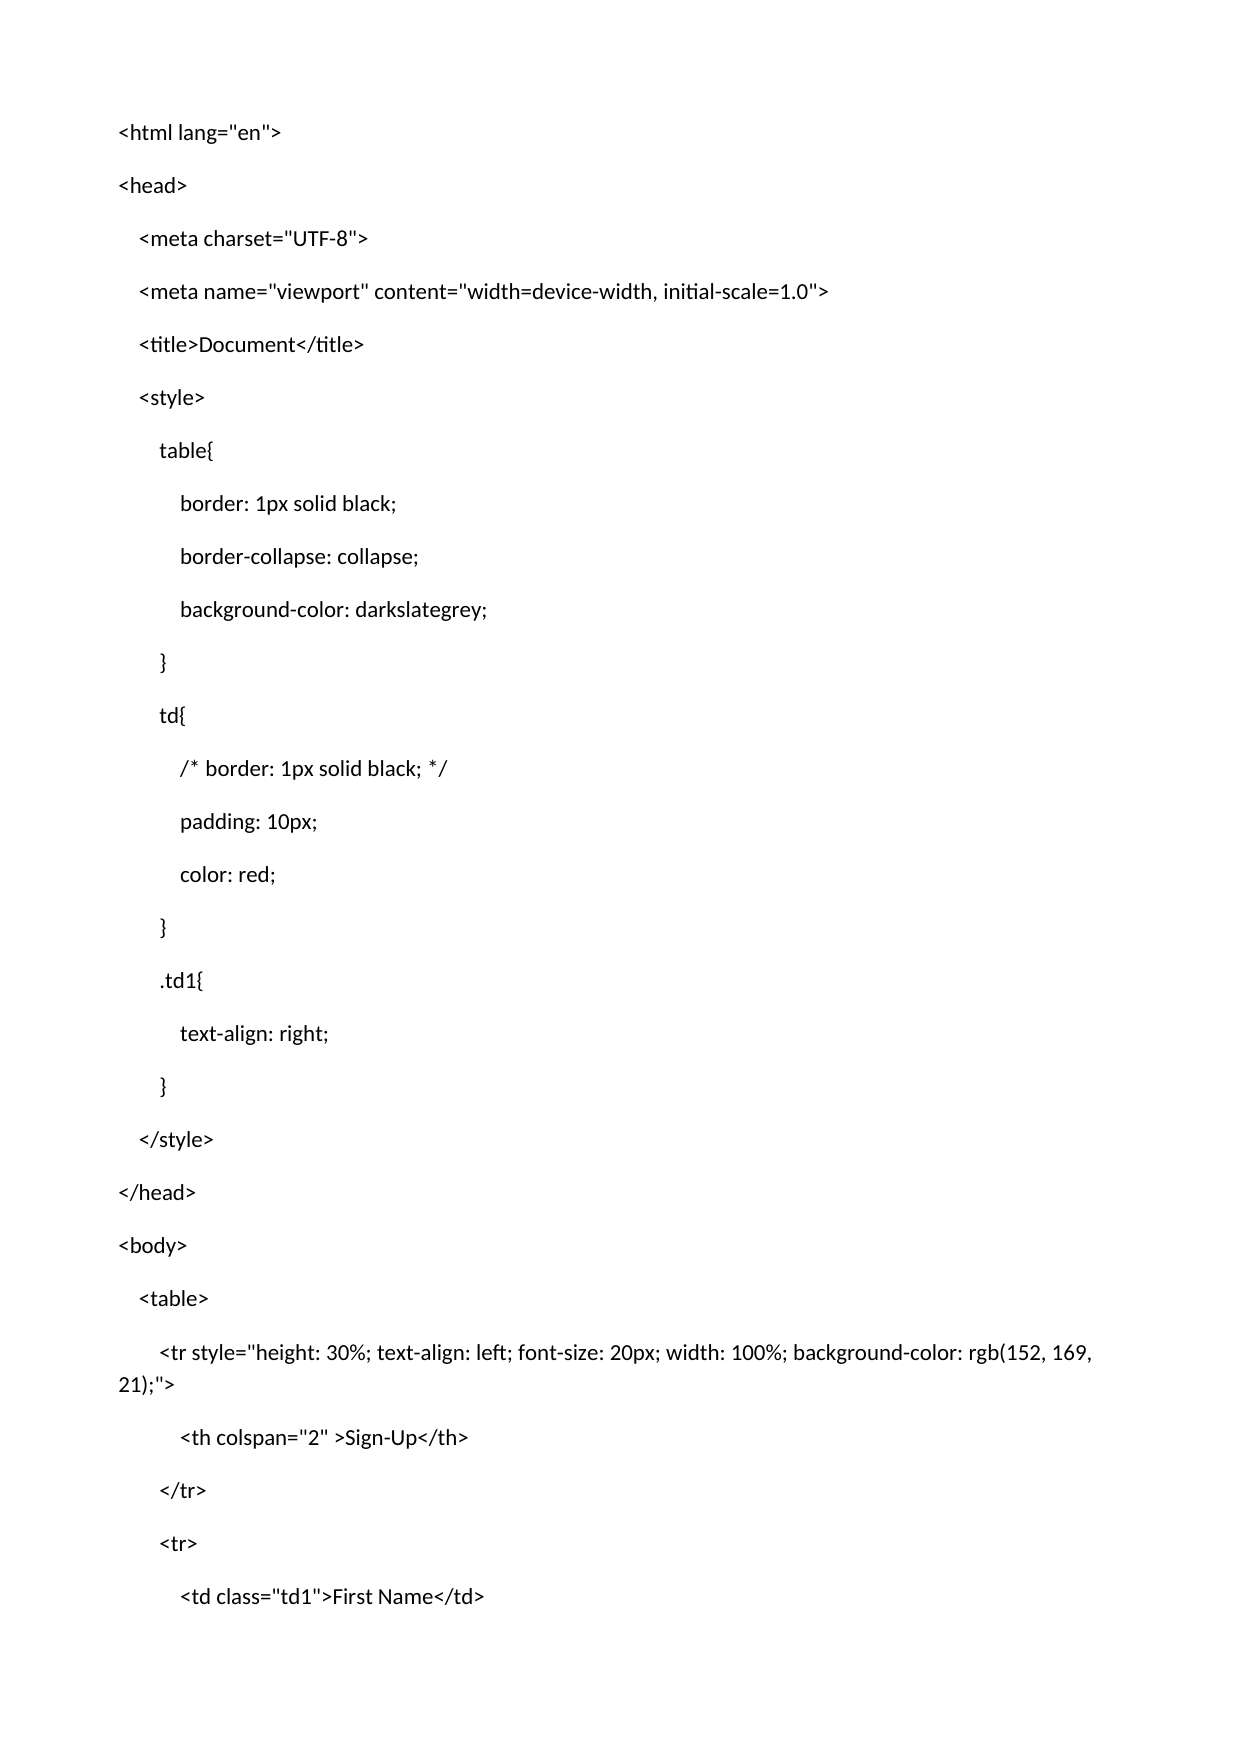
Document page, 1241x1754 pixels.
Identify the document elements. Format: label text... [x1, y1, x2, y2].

text <meta charset="UTF-8"> [118, 224, 1122, 252]
text </tr> [118, 1476, 1122, 1504]
text </head> [118, 1178, 1122, 1207]
text <tr style="height: 30%; text-align: left; font-size: 20px; width: 100%; background-color: rgb(152, 169, 21);"> [118, 1338, 1122, 1398]
text <head> [118, 171, 1122, 199]
text <tr> [118, 1529, 1122, 1557]
text .td1{ [118, 966, 1122, 994]
text } [118, 648, 1122, 676]
text <meta name="viewport" content="width=device-width, initial-scale=1.0"> [118, 277, 1122, 305]
text <td class="td1">First Name</td> [118, 1582, 1122, 1610]
text <table> [118, 1284, 1122, 1313]
text <style> [118, 383, 1122, 411]
text border-collapse: collapse; [118, 542, 1122, 570]
text <th colspan="2" >Sign-Up</th> [118, 1423, 1122, 1451]
text } [118, 1072, 1122, 1101]
text table{ [118, 436, 1122, 464]
text td{ [118, 701, 1122, 729]
text <body> [118, 1232, 1122, 1259]
text text-align: right; [118, 1019, 1122, 1047]
text </style> [118, 1126, 1122, 1153]
text } [118, 913, 1122, 941]
text <html lang="en"> [118, 118, 1122, 146]
text /* border: 1px solid black; */ [118, 754, 1122, 782]
text background-color: darkslategrey; [118, 595, 1122, 623]
text <title>Document</title> [118, 330, 1122, 358]
text color: red; [118, 860, 1122, 888]
text border: 1px solid black; [118, 489, 1122, 517]
text padding: 10px; [118, 807, 1122, 835]
